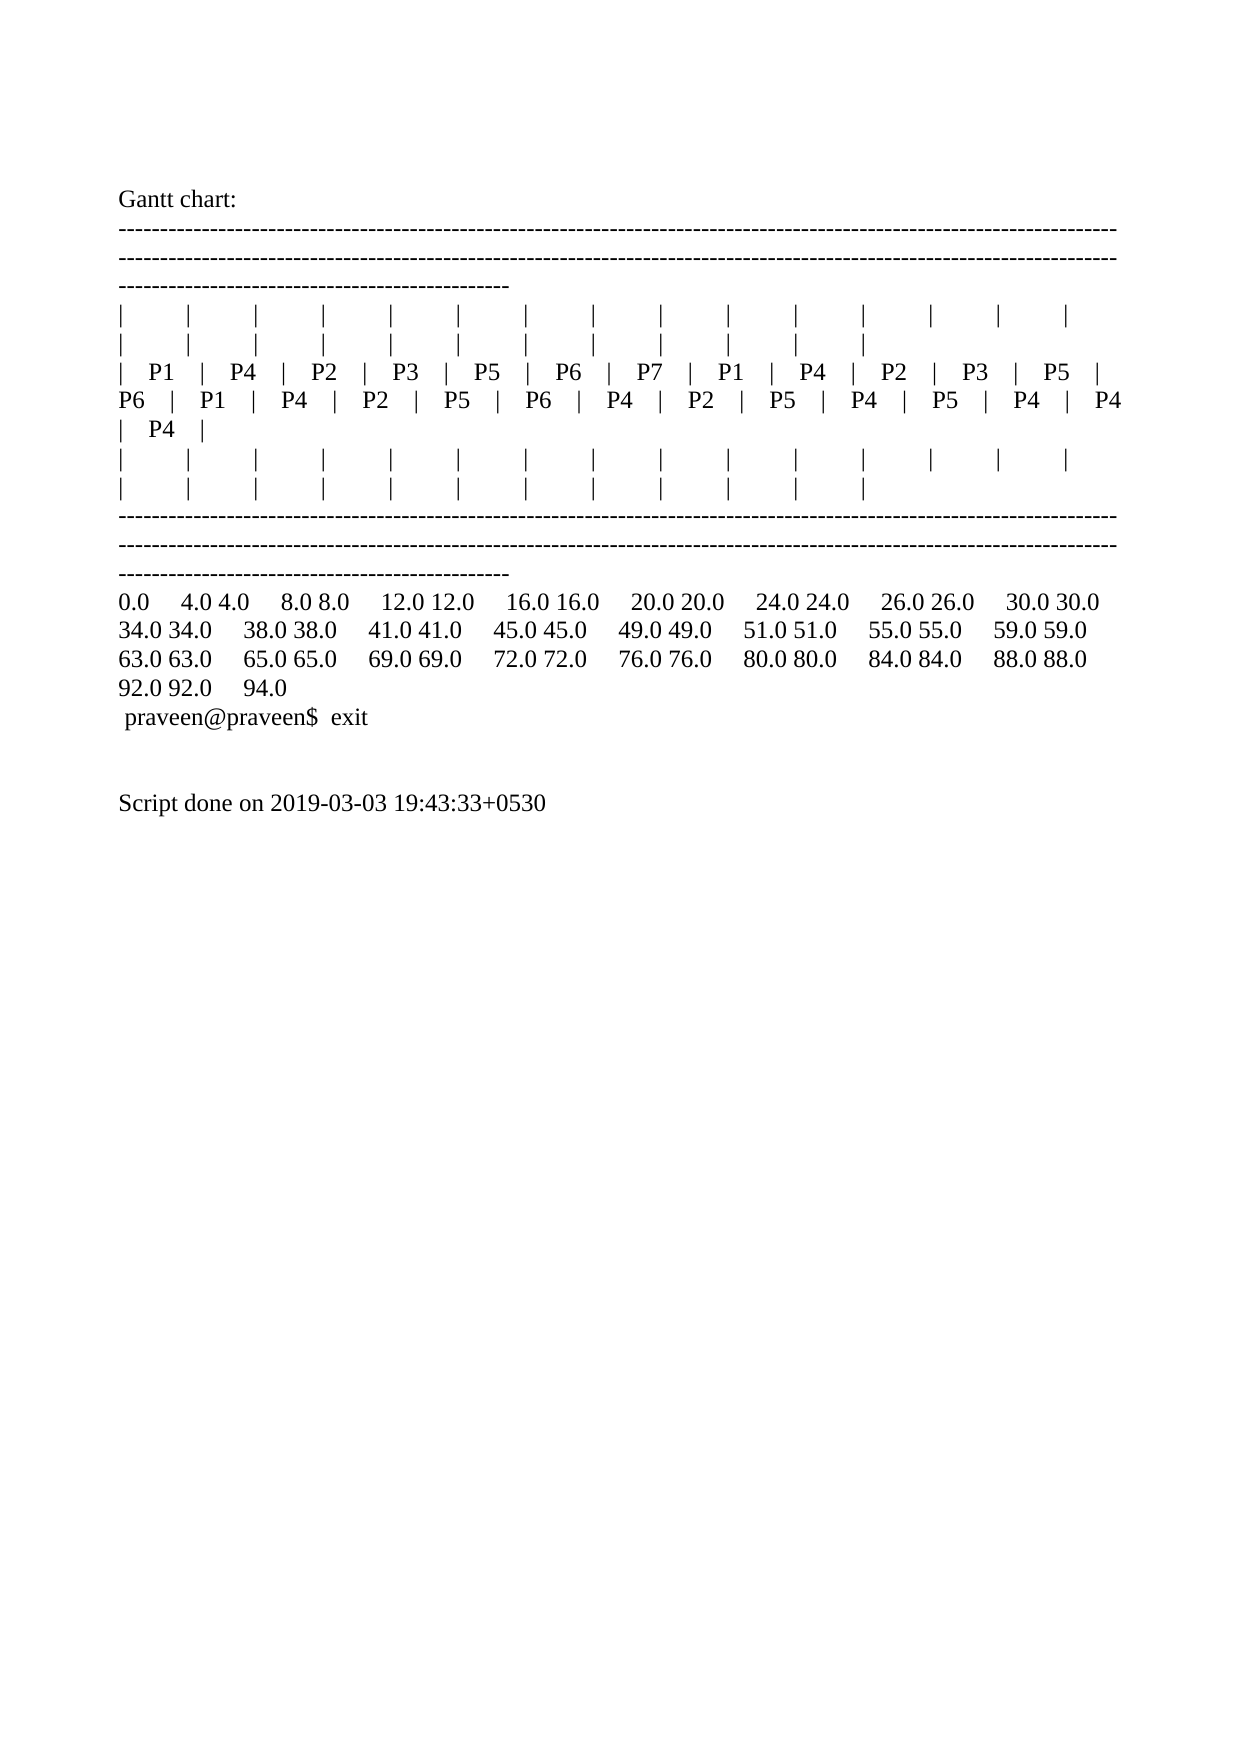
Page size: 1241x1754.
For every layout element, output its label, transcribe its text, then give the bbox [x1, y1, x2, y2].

text praveen@praveen$ exit [118, 702, 1122, 731]
text ----------------------------------------------------------------------------------------------------------------------------------------------------------------------------------------------------------------------------------------------------------------------------------------------- [118, 501, 1122, 587]
text | | | | | | | | | | | | | | | | | | | | | | | | | | | [118, 443, 1122, 501]
text | P1 | P4 | P2 | P3 | P5 | P6 | P7 | P1 | P4 | P2 | P3 | P5 | P6 | P1 | P4 | P2 | P5 | P6 | P4 | P2 | P5 | P4 | P5 | P4 | P4 | P4 | [118, 357, 1122, 443]
text Gantt chart: [118, 184, 1122, 213]
text ----------------------------------------------------------------------------------------------------------------------------------------------------------------------------------------------------------------------------------------------------------------------------------------------- [118, 213, 1122, 299]
text | | | | | | | | | | | | | | | | | | | | | | | | | | | [118, 299, 1122, 357]
text Script done on 2019-03-03 19:43:33+0530 [118, 788, 1122, 817]
text 0.0 4.0 4.0 8.0 8.0 12.0 12.0 16.0 16.0 20.0 20.0 24.0 24.0 26.0 26.0 30.0 30.0 34.0 34.0 38.0 38.0 41.0 41.0 45.0 45.0 49.0 49.0 51.0 51.0 55.0 55.0 59.0 59.0 63.0 63.0 65.0 65.0 69.0 69.0 72.0 72.0 76.0 76.0 80.0 80.0 84.0 84.0 88.0 88.0 92.0 92.0 94.0 [118, 587, 1122, 702]
